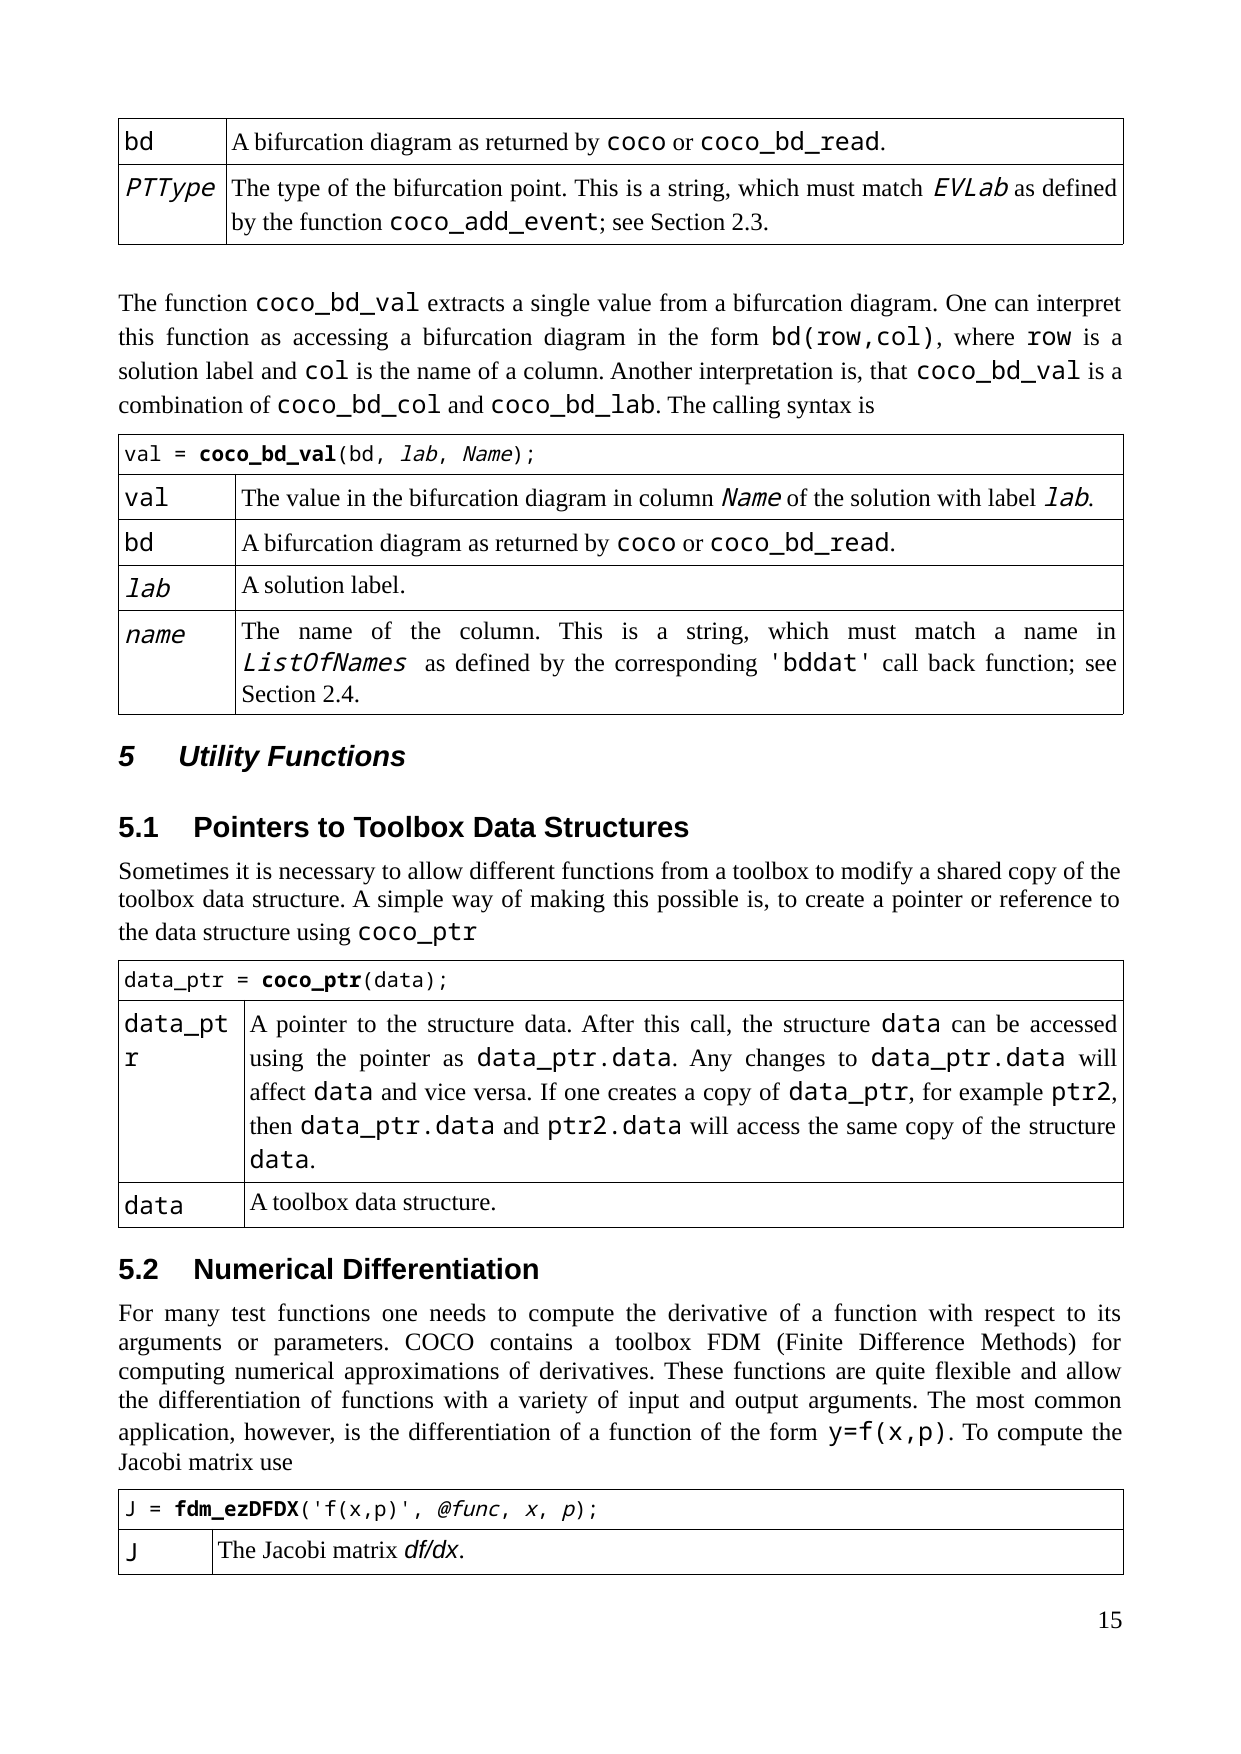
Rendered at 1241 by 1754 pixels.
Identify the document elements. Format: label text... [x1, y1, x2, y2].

table_cell A solution label. [236, 566, 1123, 610]
subtitle Utility Functions [118, 739, 1122, 772]
table_cell data_ptr [119, 1001, 244, 1182]
table_cell data [119, 1183, 244, 1227]
table_cell The type of the bifurcation point. This is a string, which must match EVLab as defined by the function coco_add_event; see Section 2.3. [227, 165, 1123, 243]
table_cell The Jacobi matrix df/dx. [213, 1530, 1123, 1574]
table_header val = coco_bd_val(bd, lab, Name); [119, 435, 1123, 473]
subtitle Numerical Differentiation [118, 1252, 1122, 1286]
text Sometimes it is necessary to allow different functions from a toolbox to modify a shared copy of the toolbox data structure. A simple way of making this possible is, to create a pointer or reference to the data structure using coco_ptr [118, 856, 1122, 947]
table_cell bd [119, 119, 226, 164]
table_cell A toolbox data structure. [245, 1183, 1123, 1227]
table_cell lab [119, 566, 235, 610]
text The function coco_bd_val extracts a single value from a bifurcation diagram. One can interpret this function as accessing a bifurcation diagram in the form bd(row,col), where row is a solution label and col is the name of a column. Another interpretation is, that coco_bd_val is a combination of coco_bd_col and coco_bd_lab. The calling syntax is [118, 285, 1122, 421]
table_cell A bifurcation diagram as returned by coco or coco_bd_read. [227, 119, 1123, 164]
table_cell A bifurcation diagram as returned by coco or coco_bd_read. [236, 520, 1123, 565]
table_header J = fdm_ezDFDX('f(x,p)', @func, x, p); [119, 1490, 1123, 1529]
table_cell J [119, 1530, 212, 1574]
table_cell name [119, 611, 235, 713]
text For many test functions one needs to compute the derivative of a function with respect to its arguments or parameters. COCO contains a toolbox FDM (Finite Difference Methods) for computing numerical approximations of derivatives. These functions are quite flexible and allow the differentiation of functions with a variety of input and output arguments. The most common application, however, is the differentiation of a function of the form y=f(x,p). To compute the Jacobi matrix use [118, 1298, 1122, 1476]
table_cell val [119, 475, 235, 519]
subtitle Pointers to Toolbox Data Structures [118, 810, 1122, 843]
table_cell The name of the column. This is a string, which must match a name in ListOfNames as defined by the corresponding 'bddat' call back function; see Section 2.4. [236, 611, 1123, 713]
table_cell A pointer to the structure data. After this call, the structure data can be accessed using the pointer as data_ptr.data. Any changes to data_ptr.data will affect data and vice versa. If one creates a copy of data_ptr, for example ptr2, then data_ptr.data and ptr2.data will access the same copy of the structure data. [245, 1001, 1123, 1182]
table_cell The value in the bifurcation diagram in column Name of the solution with label lab. [236, 475, 1123, 519]
table_cell bd [119, 520, 235, 565]
table_cell PTType [119, 165, 226, 243]
table_header data_ptr = coco_ptr(data); [119, 961, 1123, 1000]
